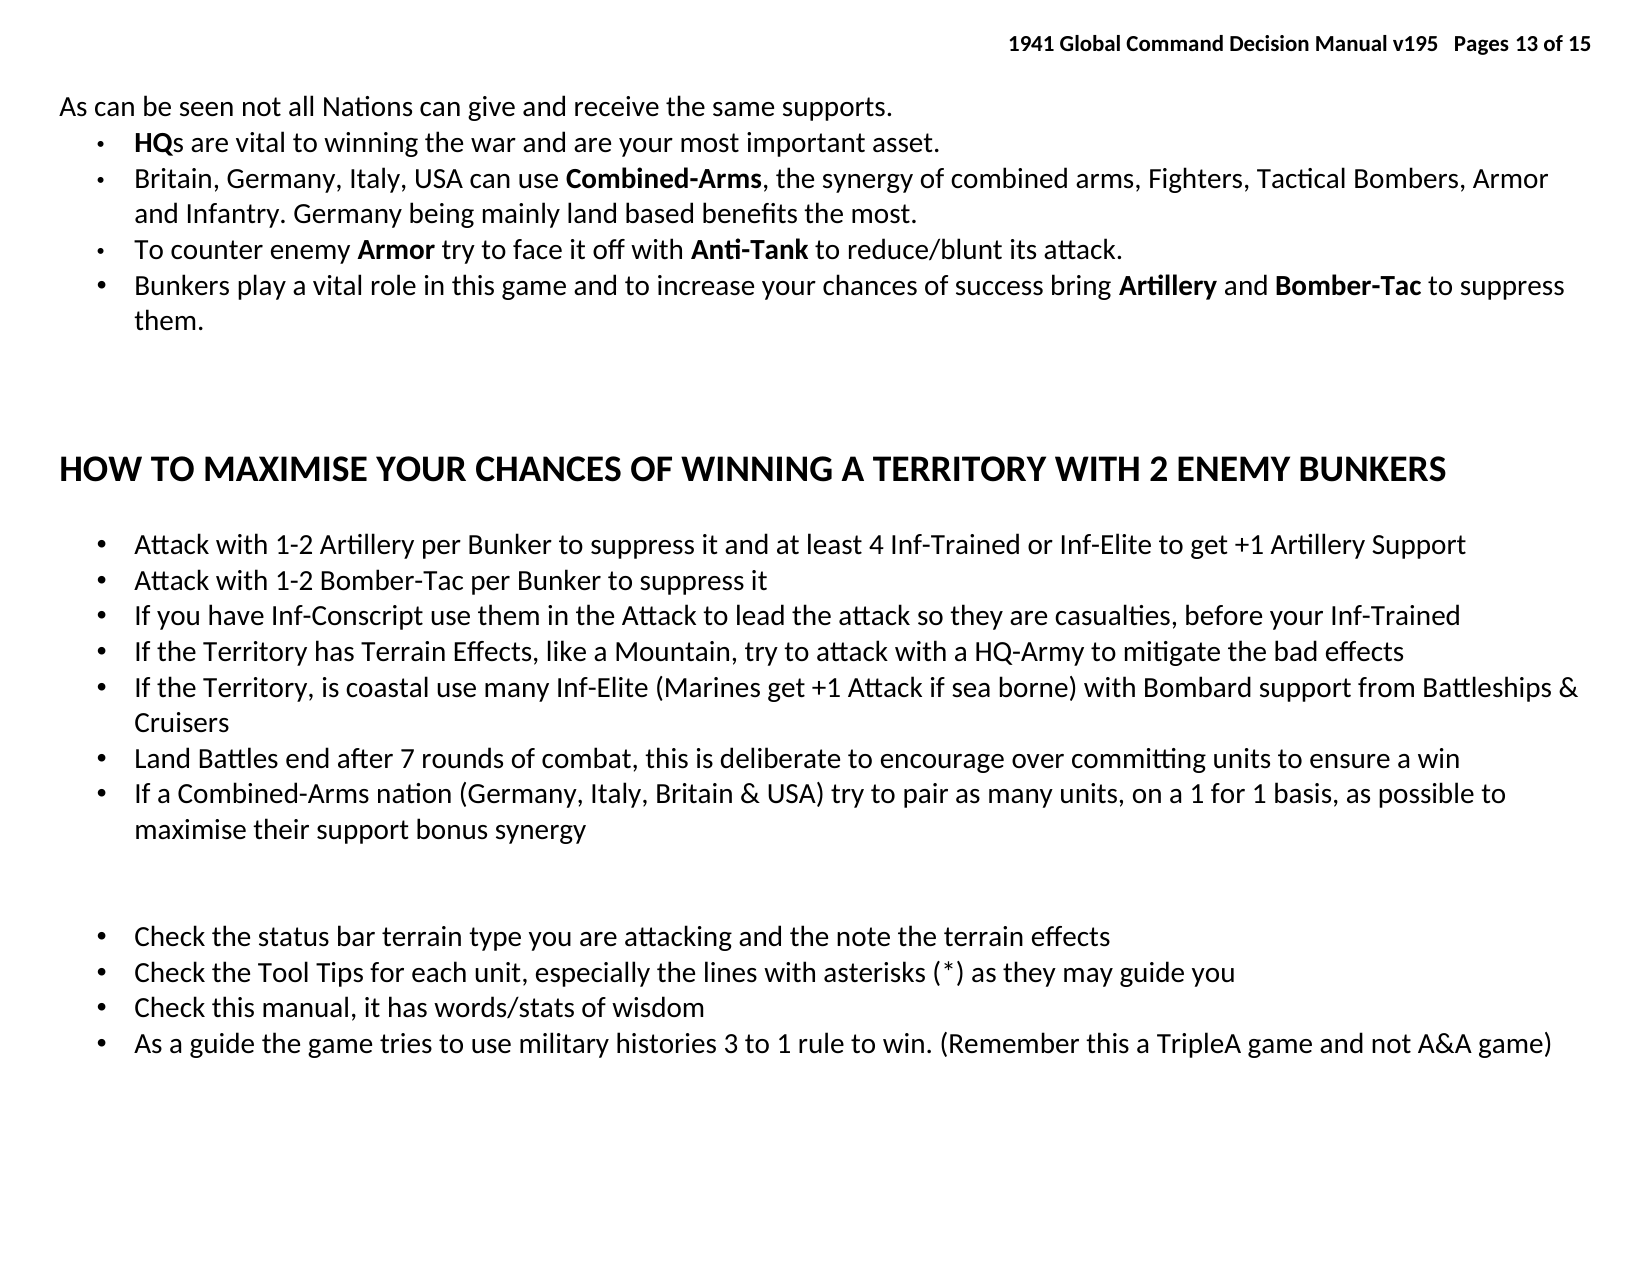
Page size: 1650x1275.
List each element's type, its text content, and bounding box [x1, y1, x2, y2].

list HQs are vital to winning the war and are your most important asset. [97, 124, 1591, 160]
list HOW TO MAXIMISE YOUR CHANCES OF WINNING A TERRITORY WITH 2 ENEMY BUNKERS [59, 445, 1591, 491]
list As a guide the game tries to use military histories 3 to 1 rule to win. (Remember this a TripleA game and not A&A game) [97, 1025, 1591, 1061]
list Check this manual, it has words/stats of wisdom [97, 989, 1591, 1025]
text As can be seen not all Nations can give and receive the same supports. [59, 88, 1591, 124]
list If the Territory has Terrain Effects, like a Mountain, try to attack with a HQ-Army to mitigate the bad effects [97, 633, 1591, 669]
list Check the status bar terrain type you are attacking and the note the terrain effects [97, 918, 1591, 954]
list Attack with 1-2 Artillery per Bunker to suppress it and at least 4 Inf-Trained or Inf-Elite to get +1 Artillery Support [97, 526, 1591, 562]
list Check the Tool Tips for each unit, especially the lines with asterisks (*) as they may guide you [97, 954, 1591, 989]
list To counter enemy Armor try to face it off with Anti-Tank to reduce/blunt its attack. [97, 231, 1591, 267]
list Attack with 1-2 Bomber-Tac per Bunker to suppress it [97, 562, 1591, 597]
list If you have Inf-Conscript use them in the Attack to lead the attack so they are casualties, before your Inf-Trained [97, 597, 1591, 633]
list Land Battles end after 7 rounds of combat, this is deliberate to encourage over committing units to ensure a win [97, 740, 1591, 776]
list If the Territory, is coastal use many Inf-Elite (Marines get +1 Attack if sea borne) with Bombard support from Battleships & Cruisers [97, 669, 1591, 740]
list Bunkers play a vital role in this game and to increase your chances of success bring Artillery and Bomber-Tac to suppress them. [97, 267, 1591, 338]
list Britain, Germany, Italy, USA can use Combined-Arms, the synergy of combined arms, Fighters, Tactical Bombers, Armor and Infantry. Germany being mainly land based benefits the most. [97, 160, 1591, 231]
list If a Combined-Arms nation (Germany, Italy, Britain & USA) try to pair as many units, on a 1 for 1 basis, as possible to maximise their support bonus synergy [97, 776, 1591, 847]
